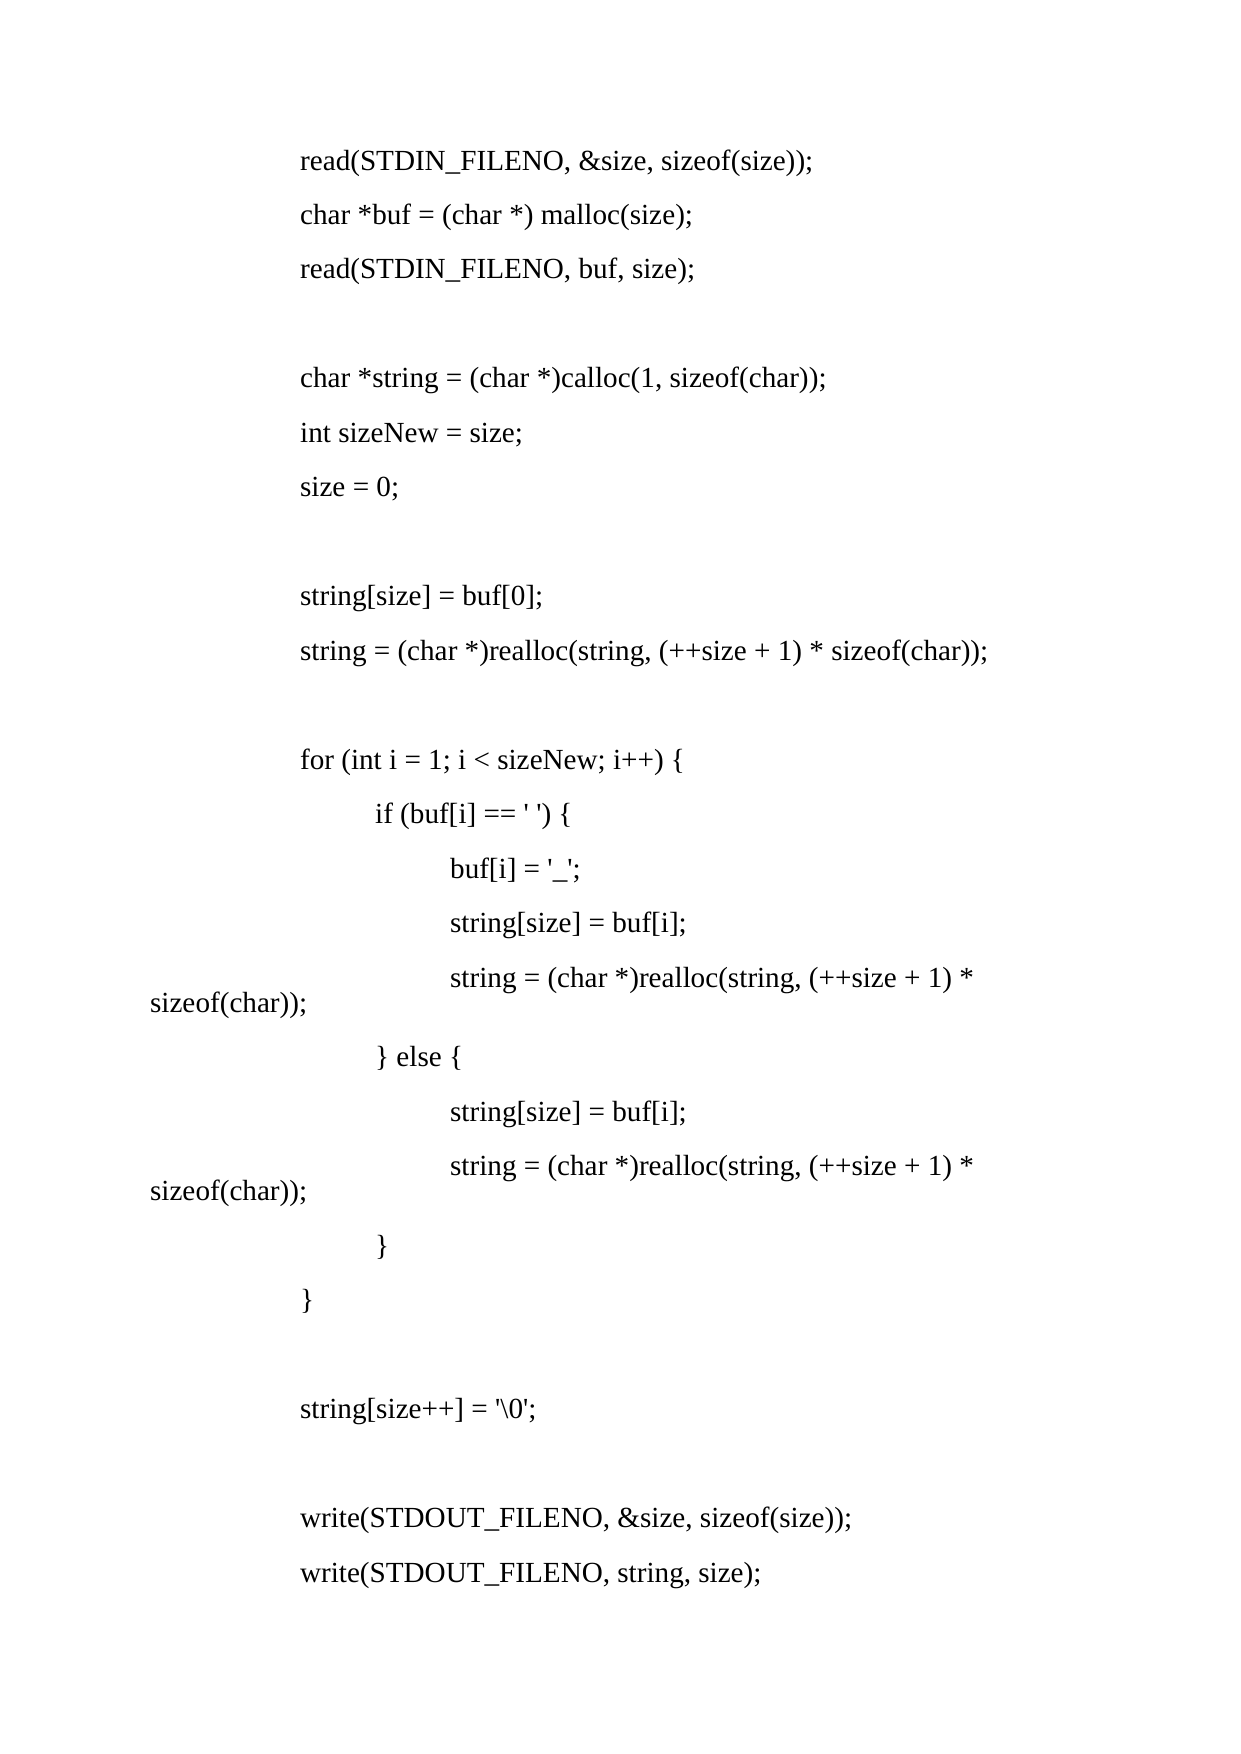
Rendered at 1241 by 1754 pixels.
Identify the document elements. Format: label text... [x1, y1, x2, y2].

text } [150, 1235, 1090, 1260]
text char *string = (char *)calloc(1, sizeof(char)); [743, 368, 1090, 393]
text string[size] = buf[i]; [150, 1101, 1090, 1126]
text string = (char *)realloc(string, (++size + 1) * sizeof(char)); [150, 640, 404, 665]
text write(STDOUT_FILENO, string, size); [150, 1562, 366, 1587]
text if (buf[i] == ' ') { [150, 804, 407, 829]
text string = (char *)realloc(string, (++size + 1) * sizeof(char)); [904, 640, 1090, 665]
text read(STDIN_FILENO, &size, sizeof(size)); [354, 150, 737, 175]
text string = (char *)realloc(string, (++size + 1) * sizeof(char)); [401, 640, 575, 665]
text string = (char *)realloc(string, (++size + 1) * sizeof(char)); [150, 967, 1090, 1017]
text read(STDIN_FILENO, buf, size); [354, 259, 1090, 284]
text string = (char *)realloc(string, (++size + 1) * sizeof(char)); [662, 640, 907, 665]
text read(STDIN_FILENO, buf, size); [150, 259, 357, 284]
text for (int i = 1; i < sizeNew; i++) { [345, 749, 1090, 774]
text read(STDIN_FILENO, &size, sizeof(size)); [150, 150, 357, 175]
text char *buf = (char *) malloc(size); [624, 204, 1090, 229]
text write(STDOUT_FILENO, string, size); [363, 1562, 1090, 1587]
text char *string = (char *)calloc(1, sizeof(char)); [634, 368, 746, 393]
text string[size] = buf[0]; [150, 586, 1090, 611]
text write(STDOUT_FILENO, &size, sizeof(size)); [773, 1507, 1090, 1532]
text for (int i = 1; i < sizeNew; i++) { [150, 749, 348, 774]
text read(STDIN_FILENO, &size, sizeof(size)); [734, 150, 1090, 175]
text size = 0; [150, 477, 1090, 502]
text if (buf[i] == ' ') { [404, 804, 1090, 829]
text char *buf = (char *) malloc(size); [150, 204, 449, 229]
text } else { [150, 1047, 1090, 1072]
text buf[i] = '_'; [150, 858, 1090, 883]
text write(STDOUT_FILENO, &size, sizeof(size)); [363, 1507, 776, 1532]
text char *string = (char *)calloc(1, sizeof(char)); [150, 368, 476, 393]
text string = (char *)realloc(string, (++size + 1) * sizeof(char)); [572, 640, 665, 665]
text write(STDOUT_FILENO, &size, sizeof(size)); [150, 1507, 366, 1532]
text int sizeNew = size; [150, 422, 1090, 447]
text string[size++] = '\0'; [150, 1398, 1090, 1423]
text } [150, 1289, 1090, 1314]
text char *string = (char *)calloc(1, sizeof(char)); [473, 368, 637, 393]
text string = (char *)realloc(string, (++size + 1) * sizeof(char)); [150, 1156, 1090, 1206]
text char *buf = (char *) malloc(size); [446, 204, 627, 229]
text string[size] = buf[i]; [150, 913, 1090, 938]
